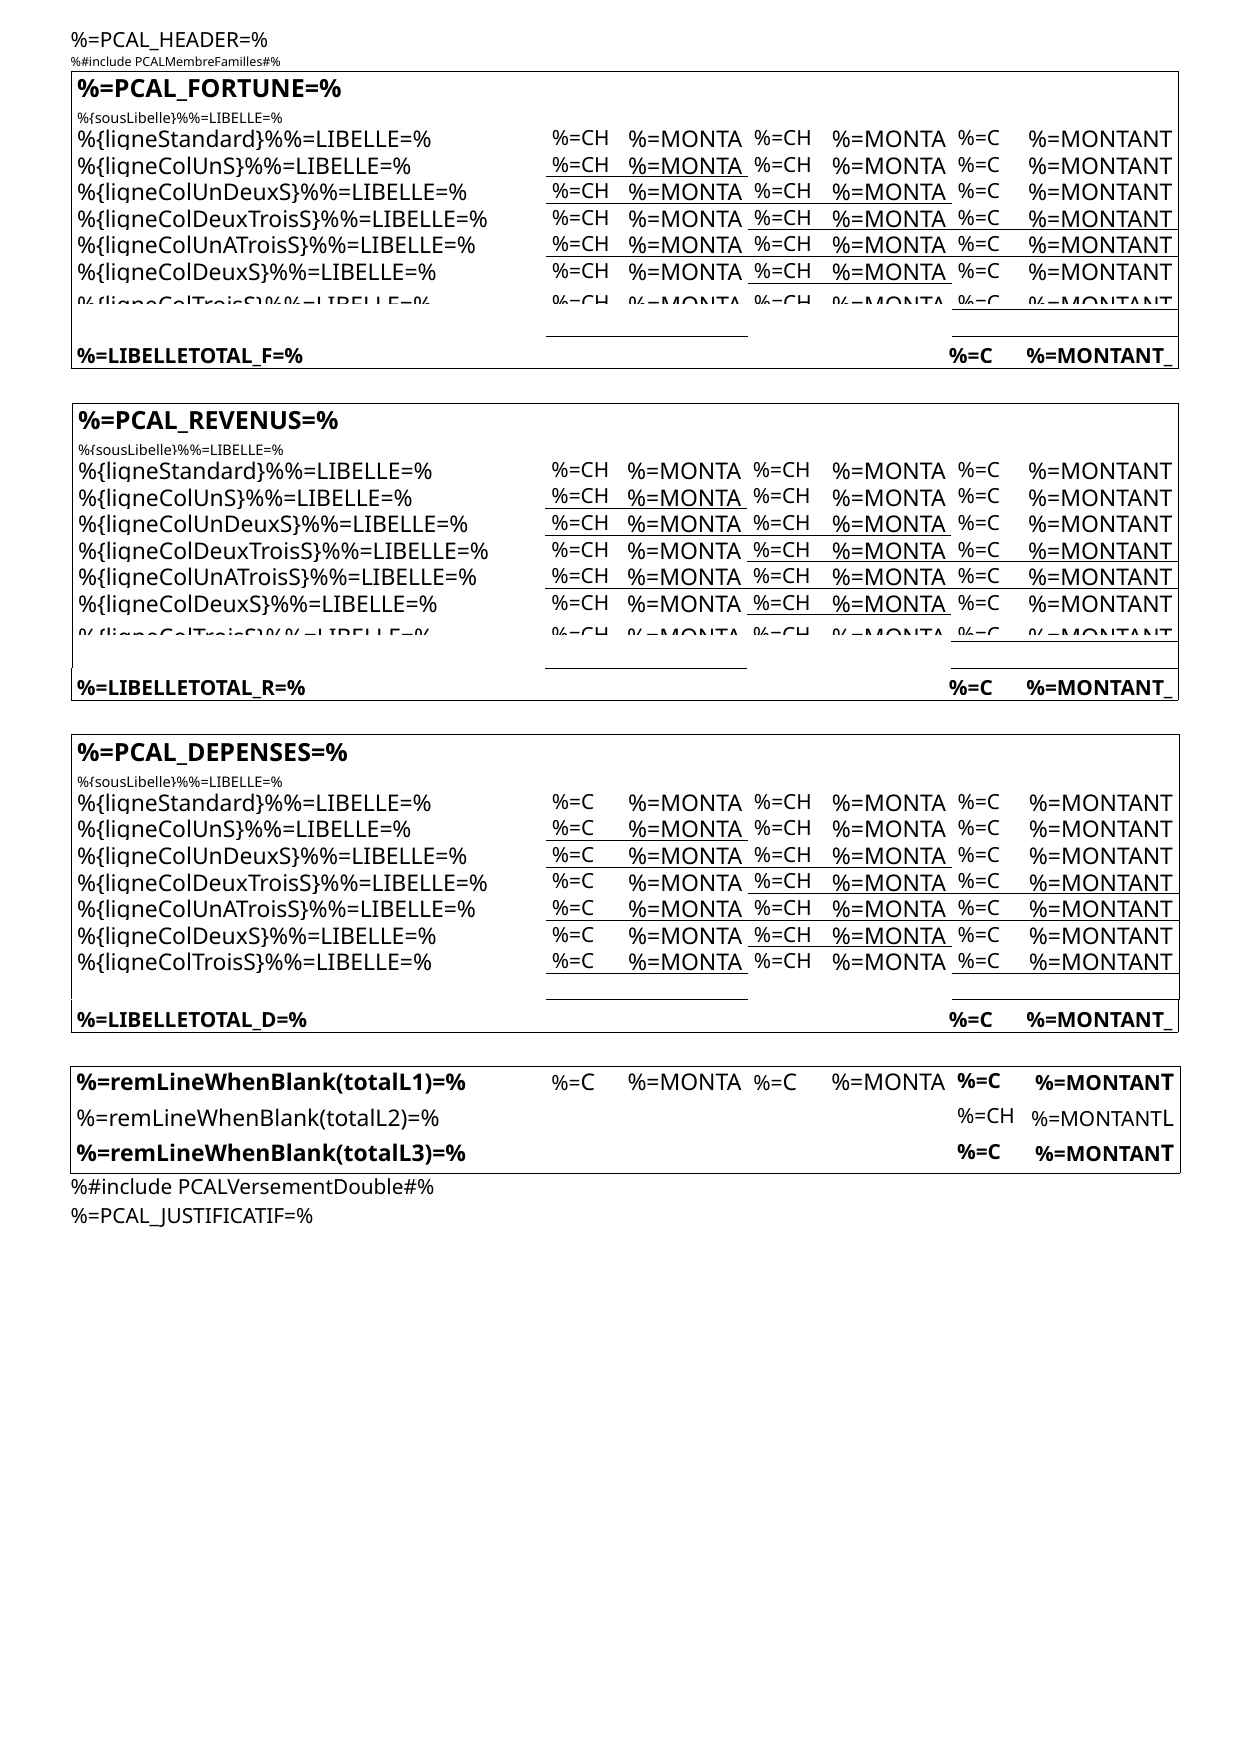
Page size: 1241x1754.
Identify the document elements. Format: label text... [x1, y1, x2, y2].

table_cell %=MONTANT_C3=% [1021, 150, 1178, 176]
table_cell %=CHF3=% [952, 867, 1021, 893]
text %=PCAL_HEADER=% [70, 25, 1180, 53]
table_cell %{ligneColUnATroisS}%%=LIBELLE=% [73, 561, 545, 588]
table_cell [819, 309, 952, 336]
table_cell %=CHF1=% [546, 841, 608, 867]
table_cell %{ligneColUnS}%%=LIBELLE=% [72, 150, 546, 176]
table_cell %=remLineWhenBlank(totalL2)=% [71, 1102, 545, 1137]
table_cell [545, 440, 617, 455]
table_cell %=CHF3=% [952, 814, 1021, 840]
table_cell [952, 310, 1021, 336]
table_cell %=MONTANT_C3=% [1021, 867, 1179, 893]
table_cell %=MONTANT_C3=% [1021, 123, 1178, 150]
table_cell %{ligneColTroisS}%%=LIBELLE=% [72, 946, 546, 973]
table_cell [546, 974, 608, 999]
table_cell %=CHF3=% [951, 589, 1020, 614]
table_cell %=CHF1=% [545, 536, 617, 561]
table_cell %=CHF2=% [748, 840, 818, 867]
table_cell %=MONTANT_C1=% [617, 455, 747, 482]
table_cell %=MONTANT_C1=% [618, 283, 748, 309]
table_cell %=CHF2=% [748, 176, 818, 203]
table_cell [952, 108, 1021, 123]
table_cell %=MONTANT_C2=% [819, 123, 952, 150]
table_header %=remLineWhenBlank(totalL1)=% [71, 1067, 545, 1102]
table_cell %=CHF1=% [546, 150, 618, 176]
table_cell %=MONTANT_C1=% [617, 561, 747, 588]
table_cell %=CHF1=% [546, 257, 618, 282]
table_cell %=MONTANT_C1=% [617, 589, 747, 614]
table_cell %=CHF3=% [951, 614, 1020, 641]
table_header %=PCAL_REVENUS=% [73, 404, 1178, 440]
table_cell [819, 973, 952, 999]
table_cell %{ligneColUnDeuxS}%%=LIBELLE=% [72, 176, 546, 203]
table_cell [747, 1137, 818, 1172]
table_cell %{ligneColDeuxTroisS}%%=LIBELLE=% [72, 203, 546, 229]
table_cell %{sousLibelle}%%=LIBELLE=% [73, 440, 545, 455]
table_header %=CHF=% [943, 1000, 1014, 1032]
table_cell %=CHF3=% [952, 894, 1021, 920]
table_cell %=MONTANT_C3=% [1021, 176, 1178, 203]
table_cell %=MONTANTL3_C3=% [1021, 1137, 1180, 1172]
table_cell %=MONTANT_C2=% [817, 589, 951, 614]
text %#include PCALMembreFamilles#% [70, 53, 1180, 71]
table_cell %=CHF3=% [951, 455, 1020, 482]
table_cell %=MONTANT_C3=% [1020, 589, 1178, 614]
table_cell %=MONTANT_C3=% [1021, 230, 1178, 256]
table_cell %=MONTANT_C1=% [618, 229, 748, 256]
table_cell [952, 974, 1021, 999]
table_cell %=MONTANT_C1=% [618, 177, 748, 203]
table_cell %=CHF2=% [748, 204, 818, 229]
table_cell %=MONTANT_C1=% [617, 614, 747, 641]
table_header [862, 1000, 943, 1032]
table_header %=PCAL_DEPENSES=% [72, 735, 1179, 772]
table_cell [617, 641, 747, 667]
table_cell %{ligneColUnATroisS}%%=LIBELLE=% [72, 229, 546, 256]
table_header %=CHF=% [943, 336, 1014, 368]
table_cell %=MONTANT_C2=% [819, 787, 952, 813]
table_cell %=CHF2=% [748, 894, 818, 920]
table_cell %=CHF2=% [747, 482, 817, 508]
table_cell [618, 108, 748, 123]
table_cell %=CHF1=% [546, 177, 618, 203]
table_cell %=MONTANT_C3=% [1020, 455, 1178, 482]
table_cell %=CHF3=% [952, 283, 1021, 309]
table_cell %=MONTANT_C2=% [817, 536, 951, 561]
table_cell %=CHF3=% [952, 257, 1021, 282]
table_cell %=CHF2=% [747, 508, 817, 535]
table_cell %=CHF1=% [546, 893, 608, 920]
table_cell %=CHF2=% [748, 284, 818, 309]
table_header %=LIBELLETOTAL_R=% [72, 668, 546, 700]
table_cell [608, 974, 748, 999]
table_cell %{ligneColDeuxS}%%=LIBELLE=% [72, 256, 546, 282]
table_cell %=MONTANT_C2=% [819, 176, 952, 203]
table_cell [546, 108, 618, 123]
table_cell %=CHF1=% [545, 561, 617, 588]
table_cell %{ligneColTroisS}%%=LIBELLE=% [72, 283, 546, 309]
table_cell %=remLineWhenBlank(totalL3)=% [71, 1137, 545, 1172]
table_header %=CHF2L1=% [747, 1067, 818, 1102]
table_cell %=CHF3=% [952, 150, 1021, 176]
table_cell %=CHF1=% [546, 868, 608, 893]
table_header [867, 668, 943, 700]
table_cell %{sousLibelle}%%=LIBELLE=% [72, 108, 546, 123]
table_cell [747, 1102, 818, 1137]
table_cell %=CHF2=% [748, 947, 818, 973]
table_cell %=MONTANT_C3=% [1021, 203, 1178, 229]
table_cell [748, 108, 818, 123]
table_header %=PCAL_FORTUNE=% [72, 72, 1178, 108]
table_cell %=CHF2=% [748, 150, 818, 176]
table_cell %=CHF1=% [545, 455, 617, 482]
table_cell %=CHF2=% [747, 536, 817, 561]
table_cell %=CHF1=% [546, 946, 608, 973]
table_cell %=MONTANT_C1=% [608, 787, 748, 813]
table_cell %=CHF3=% [952, 176, 1021, 203]
table_cell %=CHF2=% [747, 562, 817, 588]
table_header %=MONTANTL1_C1=% [618, 1067, 747, 1102]
table_cell %=MONTANT_C2=% [819, 204, 952, 229]
table_header %=MONTANT_TOTAL_F=% [1014, 337, 1178, 368]
table_cell %=MONTANT_C3=% [1021, 921, 1179, 946]
table_cell %{ligneColDeuxTroisS}%%=LIBELLE=% [72, 867, 546, 893]
text %#include PCALVersementDouble#% [70, 1174, 1180, 1201]
table_cell %{ligneColUnATroisS}%%=LIBELLE=% [72, 893, 546, 920]
table_header [729, 1000, 803, 1032]
table_cell %=CHF2=% [747, 615, 817, 641]
table_header [696, 336, 788, 368]
table_cell %=CHF3=% [952, 787, 1021, 813]
table_cell %=MONTANT_C3=% [1021, 257, 1178, 282]
table_cell %=CHF2=% [748, 123, 818, 150]
table_cell %=CHF2=% [748, 257, 818, 282]
table_cell %=CHF1=% [546, 123, 618, 150]
table_cell %{ligneColDeuxS}%%=LIBELLE=% [72, 920, 546, 946]
table_cell %=MONTANT_C2=% [819, 894, 952, 920]
table_cell %=CHF2=% [748, 868, 818, 893]
table_cell [73, 641, 545, 667]
table_cell [545, 641, 617, 667]
table_cell %=CHF3=% [952, 921, 1021, 946]
table_cell %{ligneColDeuxS}%%=LIBELLE=% [73, 588, 545, 614]
table_cell %=CHF1=% [546, 814, 608, 840]
table_cell %=MONTANT_C2=% [817, 615, 951, 641]
table_cell %=CHF1=% [545, 482, 617, 508]
table_cell [545, 1137, 618, 1172]
table_cell %=MONTANT_C3=% [1020, 562, 1178, 588]
table_cell [618, 1102, 747, 1137]
table_cell %=CHF1=% [545, 589, 617, 614]
table_cell %=CHF3=% [952, 203, 1021, 229]
table_cell %=MONTANT_C1=% [608, 893, 748, 920]
table_cell %=CHF1=% [546, 283, 618, 309]
table_cell %=CHF1=% [546, 787, 608, 813]
table_cell %=CHF3=% [951, 535, 1020, 561]
table_header [546, 337, 696, 368]
table_cell [748, 309, 818, 336]
table_cell [1021, 974, 1179, 999]
table_cell %=CHF3=% [951, 562, 1020, 588]
table_cell %{ligneColUnDeuxS}%%=LIBELLE=% [72, 840, 546, 867]
table_cell %{sousLibelle}%%=LIBELLE=% [72, 772, 1179, 787]
table_header %=MONTANTL1_C2=% [818, 1067, 951, 1102]
table_cell %=CHF2=% [748, 230, 818, 256]
table_cell %=CHF3=% [952, 230, 1021, 256]
table_header %=CHF3L1=% [951, 1067, 1021, 1102]
table_cell %=MONTANT_C1=% [608, 921, 748, 946]
table_cell %=CHF3L2=% [951, 1102, 1021, 1137]
table_cell %=CHF1=% [546, 229, 618, 256]
table_cell %=CHF2=% [747, 455, 817, 482]
table_cell [747, 641, 817, 667]
table_cell [817, 440, 951, 455]
table_cell %=CHF3=% [952, 840, 1021, 867]
table_cell %=MONTANT_C1=% [617, 482, 747, 508]
table_cell %=MONTANT_C1=% [618, 257, 748, 282]
table_cell [817, 641, 951, 667]
table_header [803, 1000, 862, 1032]
table_cell [747, 440, 817, 455]
table_cell %=CHF1=% [546, 921, 608, 946]
table_cell %{ligneColUnS}%%=LIBELLE=% [73, 482, 545, 508]
table_cell %=MONTANT_C2=% [817, 482, 951, 508]
table_cell %=MONTANT_C1=% [608, 814, 748, 840]
table_cell %=MONTANT_C2=% [819, 257, 952, 282]
table_cell %=CHF2=% [748, 921, 818, 946]
table_cell %=MONTANT_C1=% [618, 123, 748, 150]
table_cell [72, 973, 546, 999]
table_cell %=MONTANT_C3=% [1021, 283, 1178, 309]
table_cell %=CHF3=% [952, 946, 1021, 973]
table_cell %=MONTANT_C3=% [1020, 535, 1178, 561]
table_header %=MONTANT_TOTAL_R=% [1014, 669, 1178, 700]
table_header %=CHF1L1=% [545, 1067, 618, 1102]
table_cell [545, 1102, 618, 1137]
table_cell [617, 440, 747, 455]
table_cell %=CHF1=% [545, 614, 617, 641]
table_cell %{ligneStandard}%%=LIBELLE=% [73, 455, 545, 482]
table_cell %=MONTANT_C2=% [819, 150, 952, 176]
table_cell %=MONTANT_C1=% [618, 204, 748, 229]
table_header %=LIBELLETOTAL_F=% [72, 336, 546, 368]
table_cell %=MONTANT_C1=% [608, 841, 748, 867]
table_cell %{ligneStandard}%%=LIBELLE=% [72, 787, 546, 813]
table_cell [72, 309, 546, 336]
table_cell %=MONTANT_C3=% [1020, 508, 1178, 535]
table_cell %=MONTANT_C2=% [817, 508, 951, 535]
table_cell [618, 1137, 747, 1172]
text %=PCAL_JUSTIFICATIF=% [70, 1201, 1180, 1229]
table_cell [951, 642, 1020, 667]
table_cell %=MONTANT_C1=% [617, 509, 747, 535]
table_cell %{ligneStandard}%%=LIBELLE=% [72, 123, 546, 150]
table_cell %=MONTANT_C3=% [1021, 814, 1179, 840]
table_cell %=CHF3=% [951, 508, 1020, 535]
table_cell %=MONTANT_C2=% [817, 562, 951, 588]
table_header [546, 669, 696, 700]
table_cell %=MONTANT_C1=% [608, 868, 748, 893]
table_cell %=MONTANT_C2=% [817, 455, 951, 482]
table_cell %=CHF2=% [748, 787, 818, 813]
table_cell %=MONTANT_C3=% [1021, 840, 1179, 867]
table_cell [748, 973, 818, 999]
table_header [788, 336, 867, 368]
table_cell %=CHF1=% [546, 204, 618, 229]
table_cell %=MONTANT_C3=% [1021, 894, 1179, 920]
table_cell [618, 309, 748, 336]
table_cell %=MONTANT_C3=% [1020, 482, 1178, 508]
table_cell %=MONTANT_C1=% [617, 536, 747, 561]
table_cell [1020, 642, 1178, 667]
table_cell %=MONTANT_C3=% [1020, 614, 1178, 641]
table_cell %=MONTANT_C2=% [819, 230, 952, 256]
table_cell %=CHF2=% [748, 814, 818, 840]
table_cell [818, 1102, 951, 1137]
table_cell [1021, 108, 1178, 123]
table_cell [818, 1137, 951, 1172]
table_cell %=CHF3L3=% [951, 1137, 1021, 1172]
table_cell %=CHF3=% [952, 123, 1021, 150]
table_cell %=CHF1=% [545, 509, 617, 535]
table_cell %{ligneColUnDeuxS}%%=LIBELLE=% [73, 508, 545, 535]
table_cell %=CHF2=% [747, 589, 817, 614]
table_header %=MONTANT_TOTAL_D=% [1014, 1000, 1178, 1032]
table_cell %=MONTANT_C2=% [819, 284, 952, 309]
table_header [788, 668, 867, 700]
table_cell [1020, 440, 1178, 455]
table_cell %=MONTANT_C1=% [618, 150, 748, 176]
table_cell [1021, 310, 1178, 336]
table_header %=MONTANTL1_C3=% [1021, 1067, 1180, 1102]
table_cell %=MONTANT_C3=% [1021, 787, 1179, 813]
table_cell %=MONTANT_C2=% [819, 868, 952, 893]
table_cell %=MONTANT_C1=% [608, 946, 748, 973]
table_cell %=MONTANT_C2=% [819, 840, 952, 867]
table_cell %=MONTANT_C2=% [819, 947, 952, 973]
table_cell %{ligneColDeuxTroisS}%%=LIBELLE=% [73, 535, 545, 561]
table_cell %=CHF3=% [951, 482, 1020, 508]
table_cell %=MONTANT_C2=% [819, 921, 952, 946]
table_cell %=MONTANTL2_C3=% [1021, 1102, 1180, 1137]
table_cell %{ligneColUnS}%%=LIBELLE=% [72, 814, 546, 840]
table_cell %{ligneColTroisS}%%=LIBELLE=% [73, 614, 545, 641]
table_header [546, 1000, 729, 1032]
table_cell %=MONTANT_C3=% [1021, 946, 1179, 973]
table_cell %=MONTANT_C2=% [819, 814, 952, 840]
table_cell [951, 440, 1020, 455]
table_cell [546, 309, 618, 336]
table_header [867, 336, 943, 368]
table_header [696, 668, 788, 700]
table_header %=LIBELLETOTAL_D=% [72, 1000, 546, 1032]
table_header %=CHF=% [943, 668, 1014, 700]
table_cell [819, 108, 952, 123]
